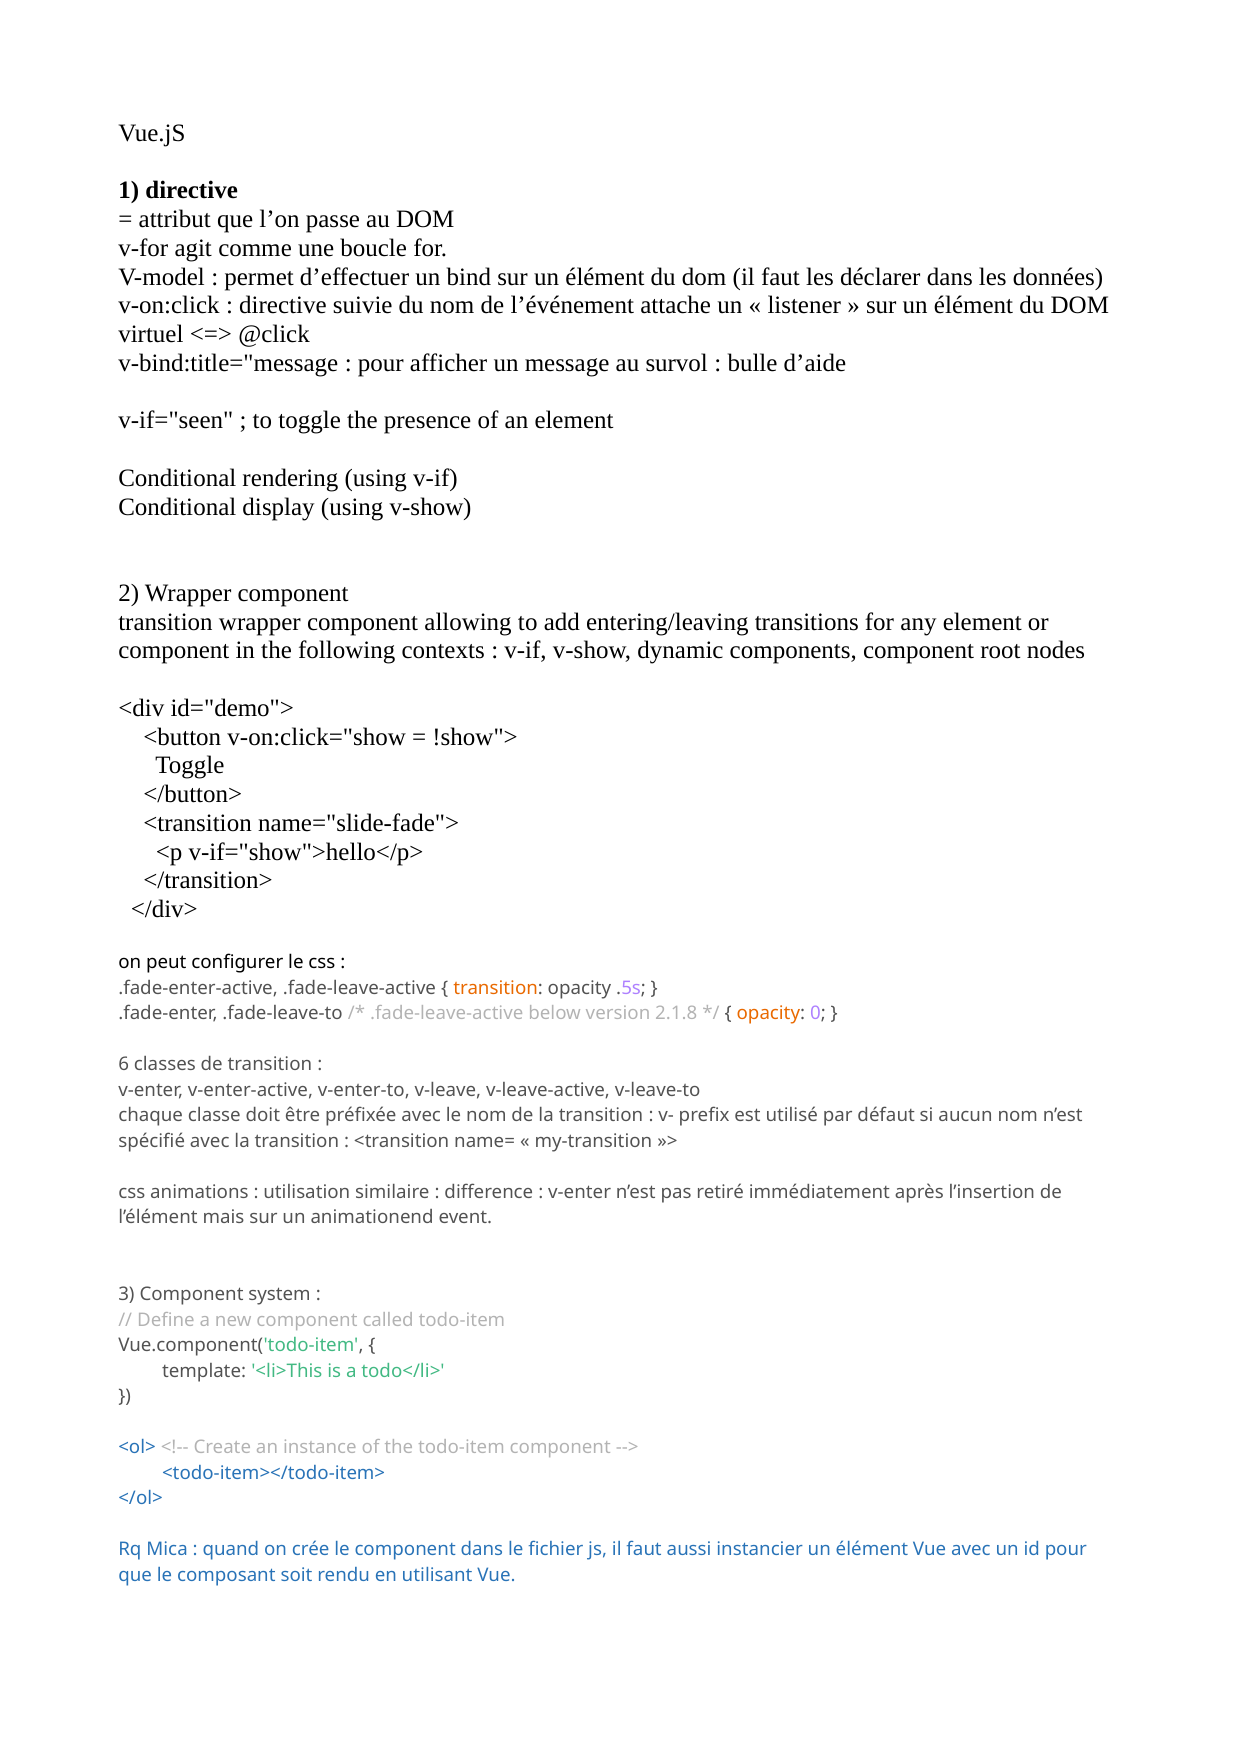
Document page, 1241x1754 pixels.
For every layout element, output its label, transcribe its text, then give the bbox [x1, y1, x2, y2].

text </button> [118, 779, 1122, 808]
text template: '<li>This is a todo</li>' [118, 1357, 1122, 1382]
text Rq Mica : quand on crée le component dans le fichier js, il faut aussi instancier un élément Vue avec un id pour que le composant soit rendu en utilisant Vue. [118, 1536, 1122, 1587]
text Conditional display (using v-show) [118, 492, 1122, 521]
text chaque classe doit être préfixée avec le nom de la transition : v- prefix est utilisé par défaut si aucun nom n’est spécifié avec la transition : <transition name= « my-transition »> [118, 1102, 1122, 1153]
text .fade-enter-active, .fade-leave-active { transition: opacity .5s; } [118, 974, 1122, 1000]
text on peut configurer le css : [118, 949, 1122, 974]
text <div id="demo"> [118, 693, 1122, 722]
text v-if="seen" ; to toggle the presence of an element [118, 406, 1122, 434]
text .fade-enter, .fade-leave-to /* .fade-leave-active below version 2.1.8 */ { opacity: 0; } [118, 1000, 1122, 1025]
text transition wrapper component allowing to add entering/leaving transitions for any element or component in the following contexts : v-if, v-show, dynamic components, component root nodes [118, 607, 1122, 664]
text 2) Wrapper component [118, 578, 1122, 607]
text }) [118, 1382, 1122, 1408]
text = attribut que l’on passe au DOM [118, 204, 1122, 233]
text Toggle [118, 751, 1122, 779]
text // Define a new component called todo-item [118, 1306, 1122, 1331]
text v-for agit comme une boucle for. [118, 233, 1122, 262]
text </ol> [118, 1484, 1122, 1510]
text 3) Component system : [118, 1280, 1122, 1306]
text <ol> <!-- Create an instance of the todo-item component --> [118, 1433, 1122, 1459]
text v-on:click : directive suivie du nom de l’événement attache un « listener » sur un élément du DOM virtuel <=> @click [118, 291, 1122, 348]
text v-bind:title="message : pour afficher un message au survol : bulle d’aide [118, 348, 1122, 377]
text <transition name="slide-fade"> [118, 808, 1122, 837]
text </transition> [118, 866, 1122, 894]
text Conditional rendering (using v-if) [118, 463, 1122, 492]
text Vue.component('todo-item', { [118, 1331, 1122, 1357]
text Vue.jS [118, 118, 1122, 147]
text css animations : utilisation similaire : difference : v-enter n’est pas retiré immédiatement après l’insertion de l’élément mais sur un animationend event. [118, 1178, 1122, 1229]
text </div> [118, 894, 1122, 923]
text 6 classes de transition : [118, 1051, 1122, 1076]
text v-enter, v-enter-active, v-enter-to, v-leave, v-leave-active, v-leave-to [118, 1076, 1122, 1102]
text V-model : permet d’effectuer un bind sur un élément du dom (il faut les déclarer dans les données) [118, 262, 1122, 291]
text <todo-item></todo-item> [118, 1459, 1122, 1484]
text 1) directive [118, 176, 1122, 204]
text <p v-if="show">hello</p> [118, 837, 1122, 866]
text <button v-on:click="show = !show"> [118, 722, 1122, 751]
